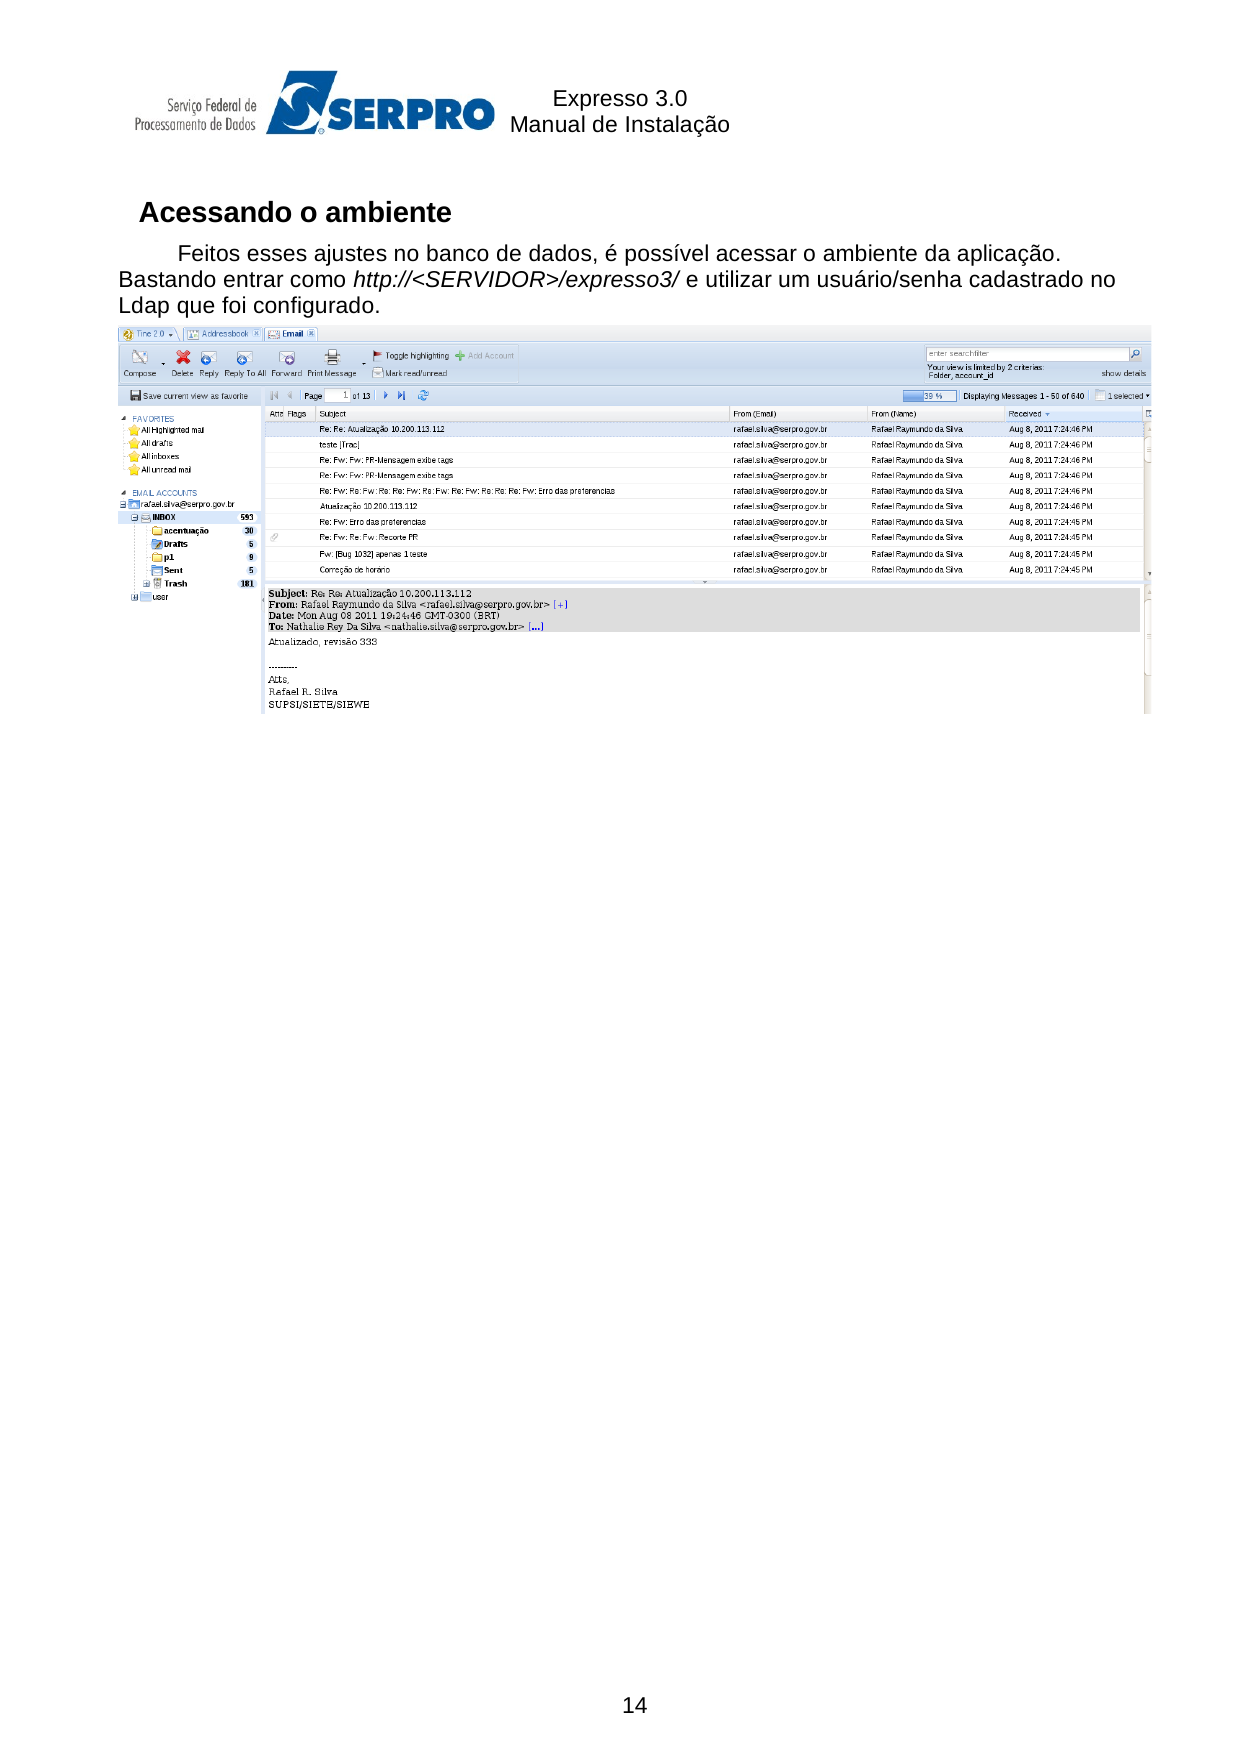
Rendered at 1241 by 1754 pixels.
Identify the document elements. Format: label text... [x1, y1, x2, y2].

picture [135, 70, 495, 135]
text Feitos esses ajustes no banco de dados, é possível acessar o ambiente da aplicação. Bastando entrar como http://<SERVIDOR>/expresso3/ e utilizar um usuário/senha cadastrado no Ldap que foi configurado. [118, 240, 1152, 318]
subtitle Acessando o ambiente [122, 196, 1152, 229]
picture [118, 325, 1152, 714]
